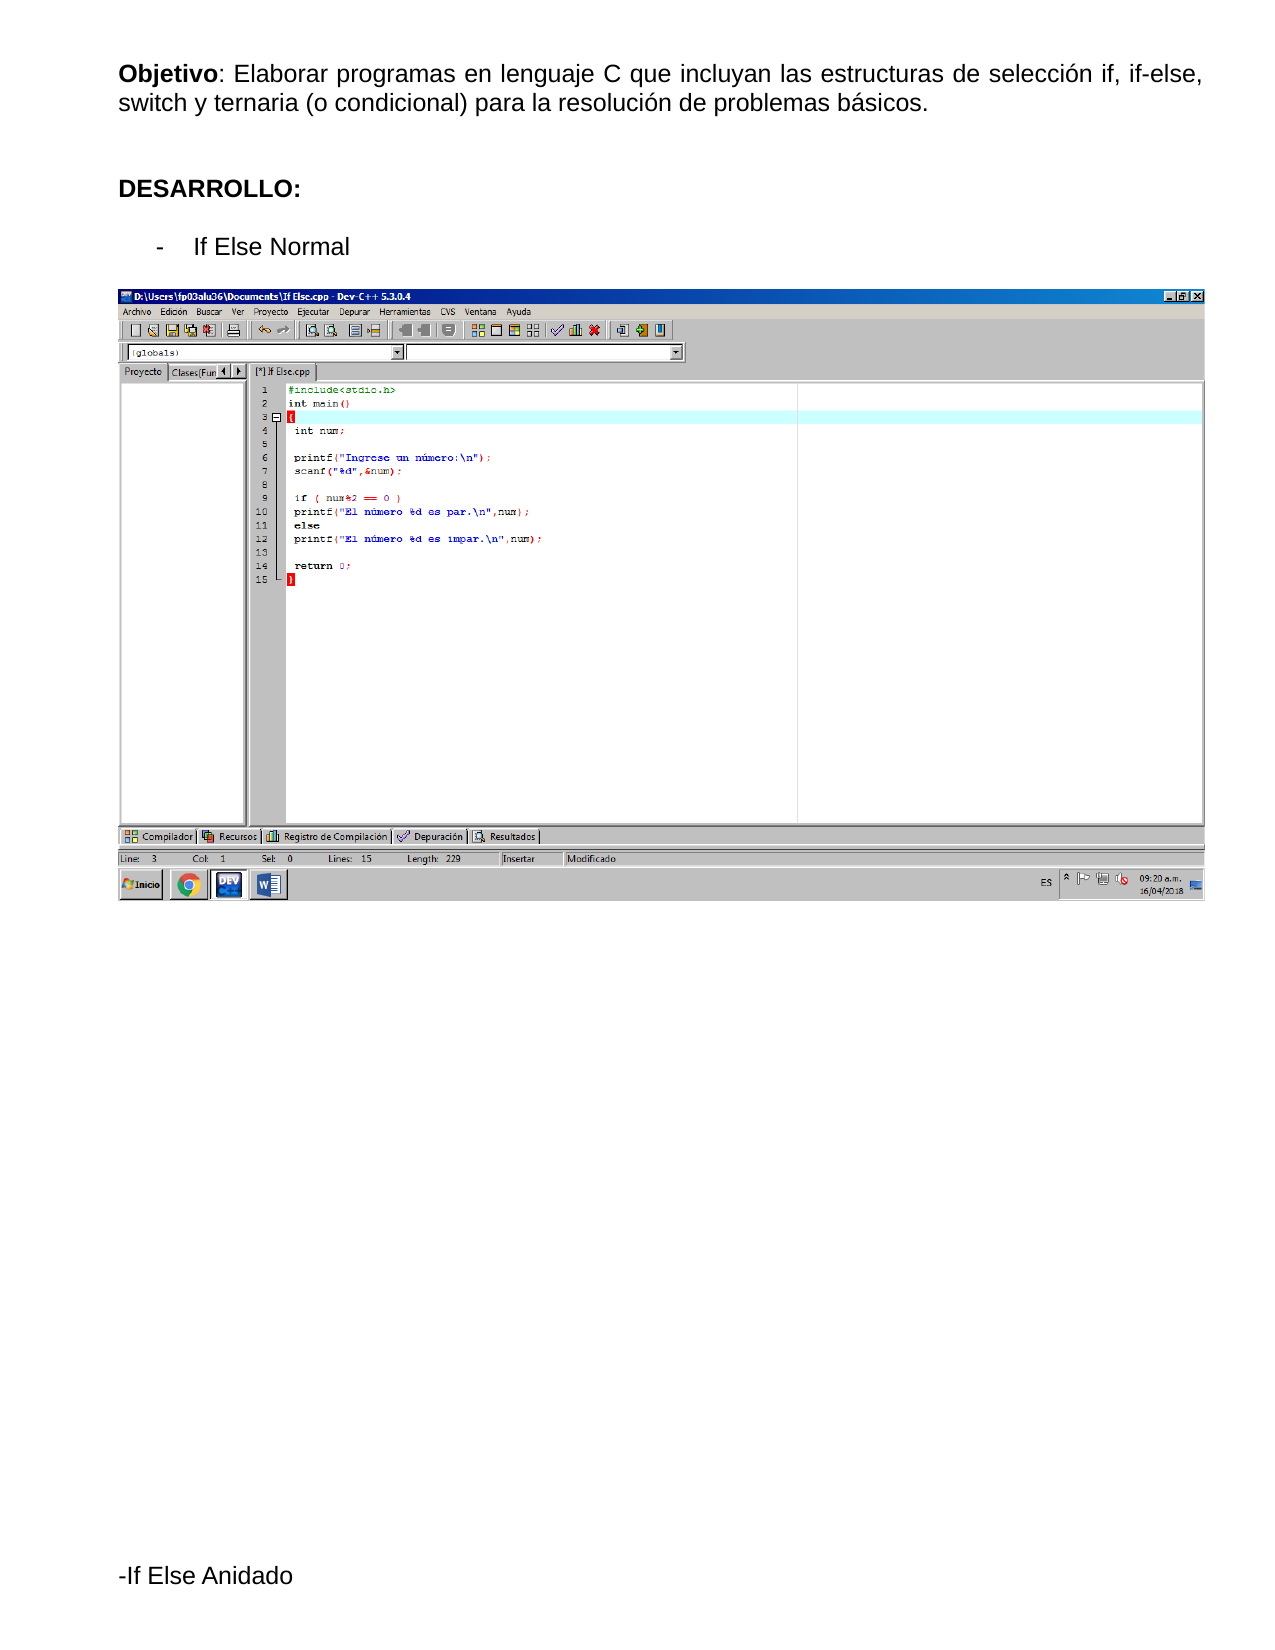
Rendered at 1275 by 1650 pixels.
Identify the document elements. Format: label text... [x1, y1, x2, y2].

text Objetivo: Elaborar programas en lenguaje C que incluyan las estructuras de selección if, if-else, switch y ternaria (o condicional) para la resolución de problemas básicos. [118, 59, 1205, 117]
text DESARROLLO: [118, 174, 1205, 203]
text -If Else Anidado [118, 1561, 1205, 1590]
list If Else Normal [156, 232, 1205, 260]
